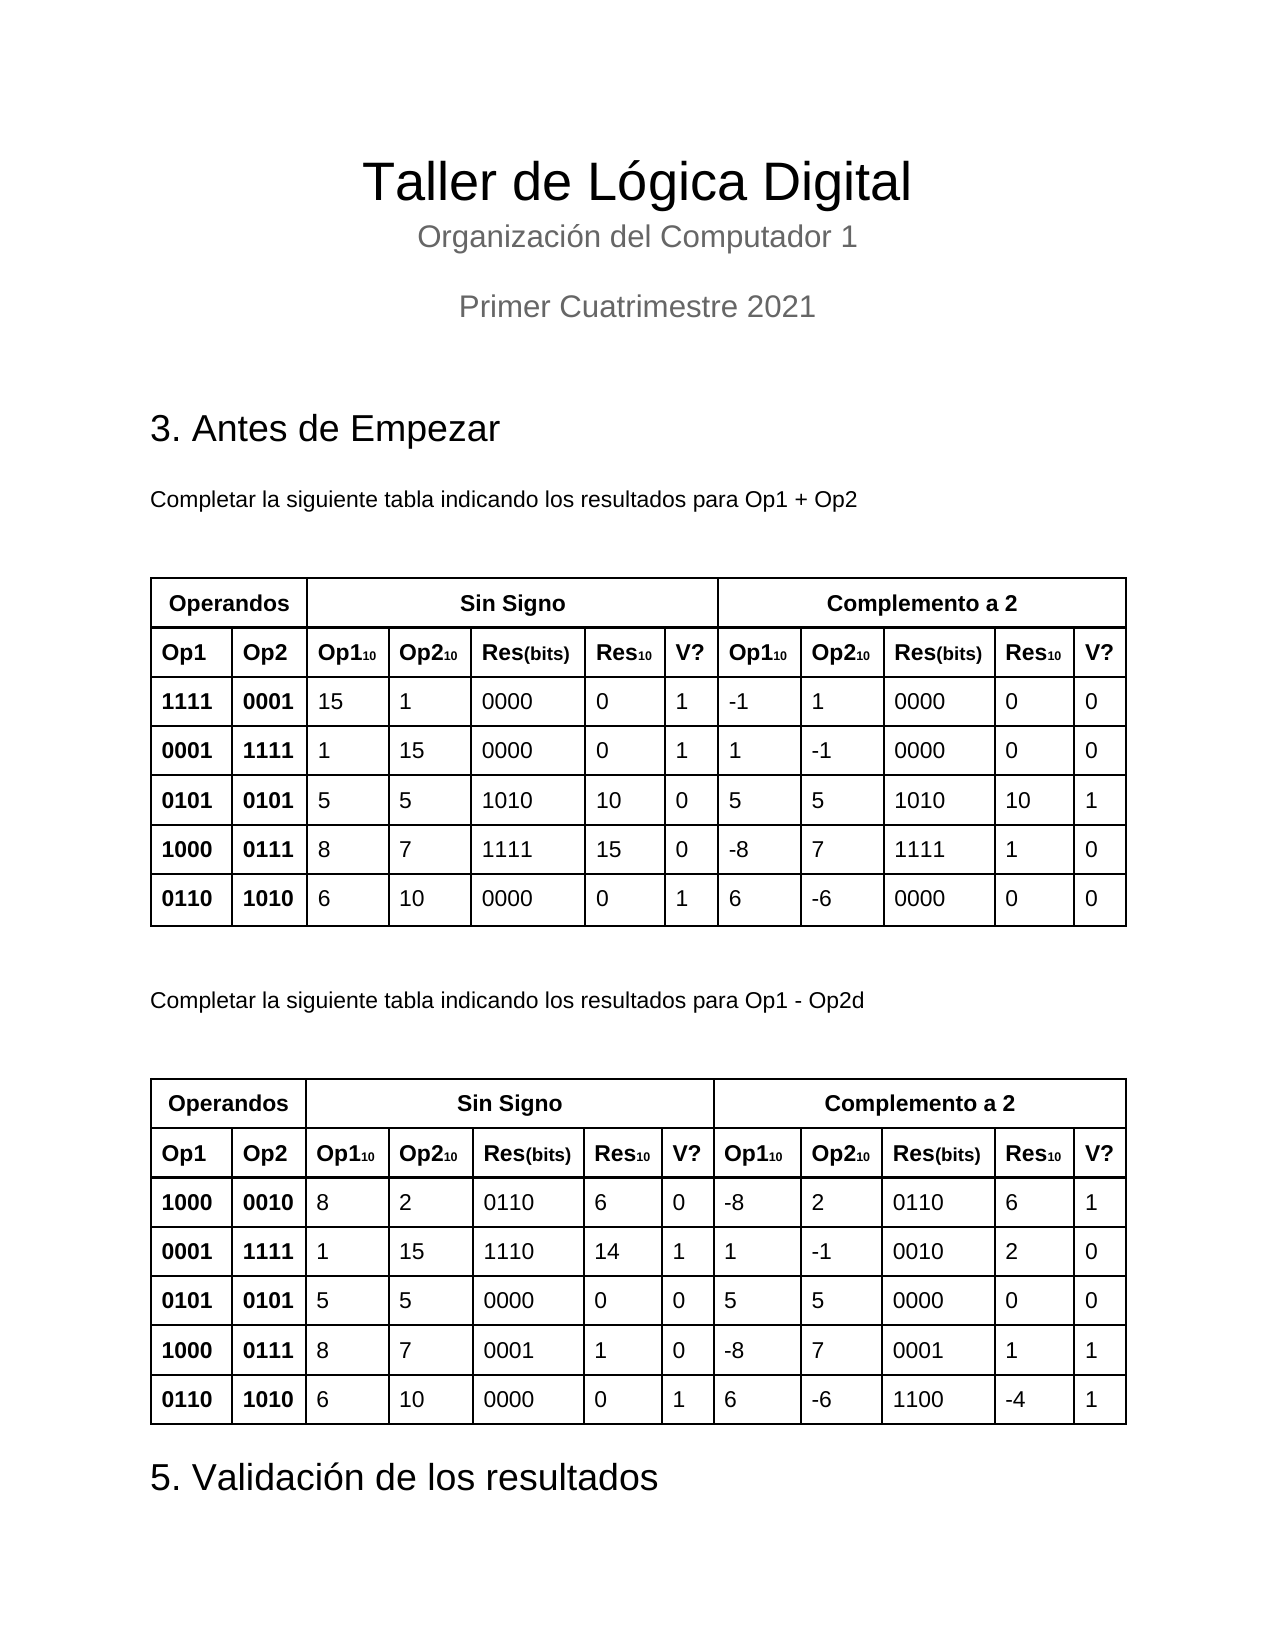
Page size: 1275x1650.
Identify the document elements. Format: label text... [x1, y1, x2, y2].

table_cell Op210 [802, 629, 883, 676]
table_header Sin Signo [308, 579, 717, 626]
table_cell 15 [390, 727, 470, 774]
table_cell 1000 [152, 1179, 231, 1226]
table_cell 1 [308, 727, 388, 774]
table_cell 1111 [233, 727, 306, 774]
table_cell 1 [666, 875, 717, 925]
table_cell 5 [307, 1277, 388, 1324]
text 5. Validación de los resultados [150, 1455, 1125, 1498]
table_cell 10 [586, 776, 664, 823]
table_cell 0001 [152, 1228, 231, 1275]
table_cell 14 [585, 1228, 661, 1275]
table_cell 1111 [233, 1228, 305, 1275]
table_cell 7 [390, 826, 470, 873]
table_cell -8 [715, 1179, 800, 1226]
table_header Complemento a 2 [715, 1080, 1125, 1127]
table_cell 1110 [474, 1228, 583, 1275]
table_cell Res(bits) [472, 629, 584, 676]
table_cell 6 [996, 1179, 1073, 1226]
table_cell 1 [1075, 1376, 1125, 1423]
table_cell 1010 [472, 776, 584, 823]
table_cell 2 [996, 1228, 1073, 1275]
table_cell 1100 [883, 1376, 994, 1423]
table_cell 1000 [152, 826, 231, 873]
table_cell 0 [586, 727, 664, 774]
table_cell 1 [663, 1376, 713, 1423]
table_cell 0001 [474, 1326, 583, 1373]
table_cell 5 [308, 776, 388, 823]
table_cell 0 [663, 1326, 713, 1373]
table_cell 0000 [474, 1277, 583, 1324]
table_cell 8 [307, 1179, 388, 1226]
table_cell 1111 [152, 678, 231, 725]
table_cell Op1 [152, 629, 231, 676]
table_cell Op110 [719, 629, 800, 676]
table_cell 1 [1075, 776, 1125, 823]
table_cell 0 [663, 1179, 713, 1226]
table_cell 10 [390, 875, 470, 925]
table_cell Op2 [233, 629, 306, 676]
table_cell -1 [802, 727, 883, 774]
table_cell -6 [802, 1376, 881, 1423]
table_cell 0101 [152, 1277, 231, 1324]
table_cell 0000 [474, 1376, 583, 1423]
table_cell -1 [719, 678, 800, 725]
table_cell 0000 [472, 678, 584, 725]
table_cell -6 [802, 875, 883, 925]
table_cell Op110 [308, 629, 388, 676]
table_cell 8 [307, 1326, 388, 1373]
table_cell 5 [390, 776, 470, 823]
table_cell 15 [308, 678, 388, 725]
table_cell -8 [719, 826, 800, 873]
table_cell 1 [666, 678, 717, 725]
table_cell 0101 [233, 1277, 305, 1324]
table_cell V? [666, 629, 717, 676]
text 3. Antes de Empezar [150, 407, 1125, 450]
table_cell 0 [1075, 826, 1125, 873]
table_cell V? [663, 1129, 713, 1176]
table_cell 1111 [472, 826, 584, 873]
table_cell Op210 [390, 629, 470, 676]
table_cell Op110 [307, 1129, 388, 1176]
table_cell 0000 [883, 1277, 994, 1324]
table_cell 0 [585, 1376, 661, 1423]
table_cell 0000 [885, 678, 994, 725]
table_cell 2 [390, 1179, 472, 1226]
table_cell Op1 [152, 1129, 231, 1176]
table_cell 0 [666, 826, 717, 873]
table_cell 7 [390, 1326, 472, 1373]
table_cell 5 [802, 1277, 881, 1324]
table_cell 15 [390, 1228, 472, 1275]
table_cell 1 [390, 678, 470, 725]
table_cell 0101 [152, 776, 231, 823]
table_cell 0110 [152, 875, 231, 925]
table_cell 1 [666, 727, 717, 774]
subtitle Primer Cuatrimestre 2021 [150, 288, 1125, 324]
table_cell 1010 [233, 1376, 305, 1423]
table_cell 0 [1075, 1228, 1125, 1275]
table_header Complemento a 2 [719, 579, 1125, 626]
table_cell 0001 [152, 727, 231, 774]
table_cell 0000 [885, 875, 994, 925]
table_cell 5 [719, 776, 800, 823]
table_cell Res10 [996, 629, 1073, 676]
table_cell Res(bits) [474, 1129, 583, 1176]
table_cell 1 [996, 1326, 1073, 1373]
subtitle Organización del Computador 1 [150, 218, 1125, 254]
table_cell Op210 [802, 1129, 881, 1176]
table_cell 1 [663, 1228, 713, 1275]
table_cell 0 [996, 727, 1073, 774]
table_cell 1 [802, 678, 883, 725]
table_cell 5 [802, 776, 883, 823]
table_cell 0001 [883, 1326, 994, 1373]
table_cell 0 [585, 1277, 661, 1324]
table_cell 0 [1075, 1277, 1125, 1324]
table_cell 0110 [152, 1376, 231, 1423]
table_cell Res10 [585, 1129, 661, 1176]
table_cell Res10 [996, 1129, 1073, 1176]
table_cell 1111 [885, 826, 994, 873]
table_cell Op2 [233, 1129, 305, 1176]
table_cell 0 [663, 1277, 713, 1324]
table_cell 0 [1075, 678, 1125, 725]
table_cell 6 [308, 875, 388, 925]
table_cell 5 [390, 1277, 472, 1324]
table_cell 0 [1075, 875, 1125, 925]
table_cell 0000 [885, 727, 994, 774]
table_cell 6 [719, 875, 800, 925]
table_cell 0101 [233, 776, 306, 823]
table_cell -1 [802, 1228, 881, 1275]
table_cell 0010 [233, 1179, 305, 1226]
table_cell 15 [586, 826, 664, 873]
table_cell 6 [307, 1376, 388, 1423]
table_cell 0 [586, 678, 664, 725]
table_cell 0 [1075, 727, 1125, 774]
table_cell Op210 [390, 1129, 472, 1176]
text Completar la siguiente tabla indicando los resultados para Op1 - Op2d [150, 987, 1125, 1014]
table_cell 1 [996, 826, 1073, 873]
table_cell 7 [802, 1326, 881, 1373]
table_cell 8 [308, 826, 388, 873]
table_cell V? [1075, 629, 1125, 676]
table_cell 0111 [233, 1326, 305, 1373]
table_cell 0 [996, 678, 1073, 725]
table_cell 1 [1075, 1179, 1125, 1226]
table_cell Res(bits) [883, 1129, 994, 1176]
title Taller de Lógica Digital [150, 150, 1125, 212]
table_cell 0111 [233, 826, 306, 873]
table_cell 0 [996, 1277, 1073, 1324]
table_cell 1010 [885, 776, 994, 823]
table_cell -4 [996, 1376, 1073, 1423]
table_cell 1000 [152, 1326, 231, 1373]
table_cell 2 [802, 1179, 881, 1226]
table_cell 0000 [472, 727, 584, 774]
table_header Operandos [152, 1080, 305, 1127]
table_cell 6 [715, 1376, 800, 1423]
table_cell 7 [802, 826, 883, 873]
table_cell 6 [585, 1179, 661, 1226]
text Completar la siguiente tabla indicando los resultados para Op1 + Op2 [150, 486, 1125, 513]
table_cell 0001 [233, 678, 306, 725]
table_cell Res(bits) [885, 629, 994, 676]
table_cell Res10 [586, 629, 664, 676]
table_cell -8 [715, 1326, 800, 1373]
table_cell Op110 [715, 1129, 800, 1176]
table_header Operandos [152, 579, 306, 626]
table_cell 1010 [233, 875, 306, 925]
table_cell 0110 [474, 1179, 583, 1226]
table_cell 0110 [883, 1179, 994, 1226]
table_cell 0 [996, 875, 1073, 925]
table_cell 1 [1075, 1326, 1125, 1373]
table_cell 1 [715, 1228, 800, 1275]
table_cell 10 [996, 776, 1073, 823]
table_cell 10 [390, 1376, 472, 1423]
table_cell 0000 [472, 875, 584, 925]
table_cell 0 [586, 875, 664, 925]
table_cell 0 [666, 776, 717, 823]
table_cell 5 [715, 1277, 800, 1324]
table_cell 0010 [883, 1228, 994, 1275]
table_cell V? [1075, 1129, 1125, 1176]
table_cell 1 [307, 1228, 388, 1275]
table_header Sin Signo [307, 1080, 713, 1127]
table_cell 1 [719, 727, 800, 774]
table_cell 1 [585, 1326, 661, 1373]
